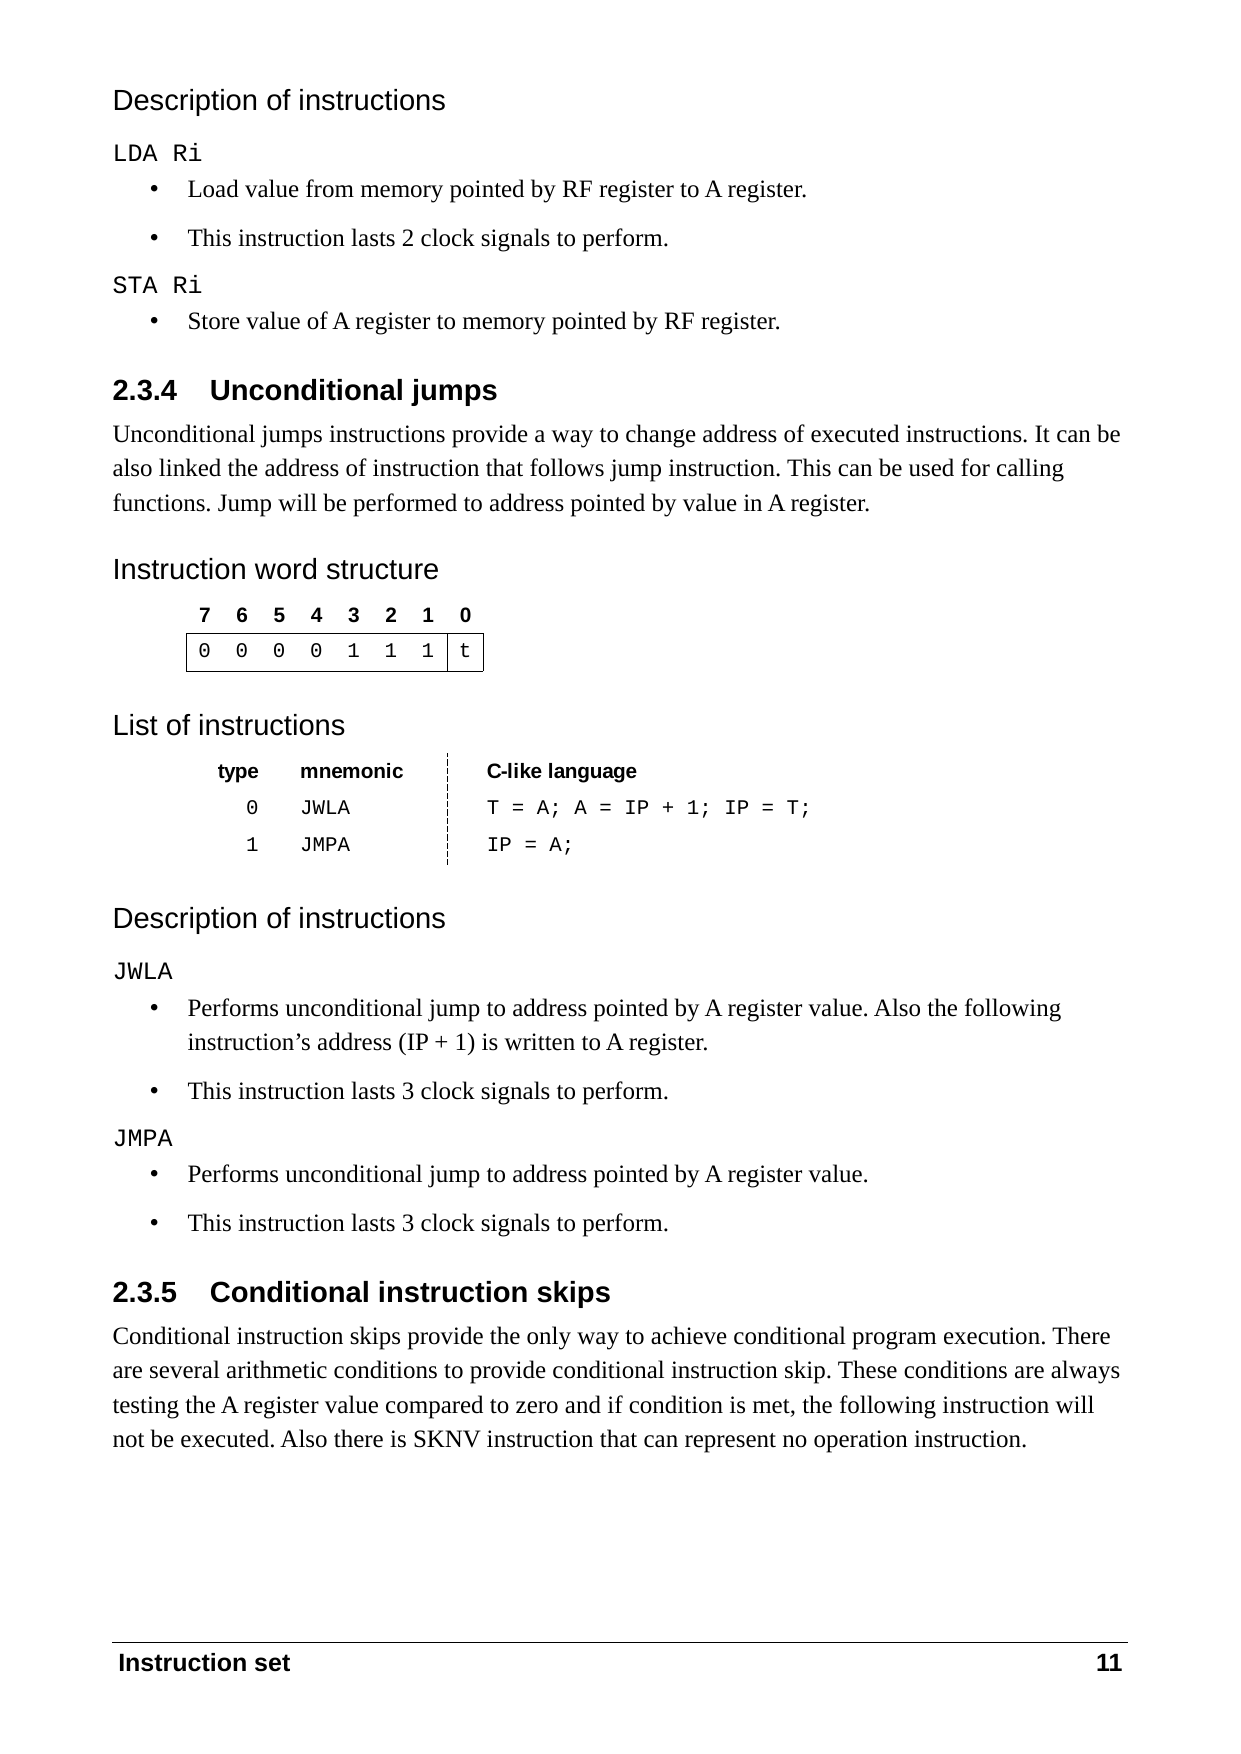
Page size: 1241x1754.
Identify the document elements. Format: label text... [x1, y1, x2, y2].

list Store value of A register to memory pointed by RF register. [150, 306, 1128, 335]
list Load value from memory pointed by RF register to A register. [150, 174, 1128, 203]
subtitle Instruction word structure [112, 552, 1128, 585]
list This instruction lasts 3 clock signals to perform. [150, 1076, 1128, 1105]
text Unconditional jumps instructions provide a way to change address of executed instructions. It can be also linked the address of instruction that follows jump instruction. This can be used for calling functions. Jump will be performed to address pointed by value in A register. [112, 419, 1128, 517]
subtitle Description of instructions [112, 901, 1128, 935]
text JMPA [112, 1125, 1128, 1154]
subtitle Description of instructions [112, 83, 1128, 116]
list This instruction lasts 3 clock signals to perform. [150, 1208, 1128, 1237]
text JWLA [112, 959, 1128, 987]
subtitle List of instructions [112, 708, 1128, 741]
text Conditional instruction skips provide the only way to achieve conditional program execution. There are several arithmetic conditions to provide conditional instruction skip. These conditions are always testing the A register value compared to zero and if condition is met, the following instruction will not be executed. Also there is SKNV instruction that can represent no operation instruction. [112, 1321, 1128, 1453]
list This instruction lasts 2 clock signals to perform. [150, 223, 1128, 252]
list Performs unconditional jump to address pointed by A register value. Also the following instruction’s address (IP + 1) is written to A register. [150, 993, 1128, 1056]
subtitle Conditional instruction skips [112, 1275, 1128, 1309]
list Performs unconditional jump to address pointed by A register value. [150, 1159, 1128, 1188]
subtitle Unconditional jumps [112, 373, 1128, 407]
text STA Ri [112, 272, 1128, 301]
text LDA Ri [112, 140, 1128, 168]
